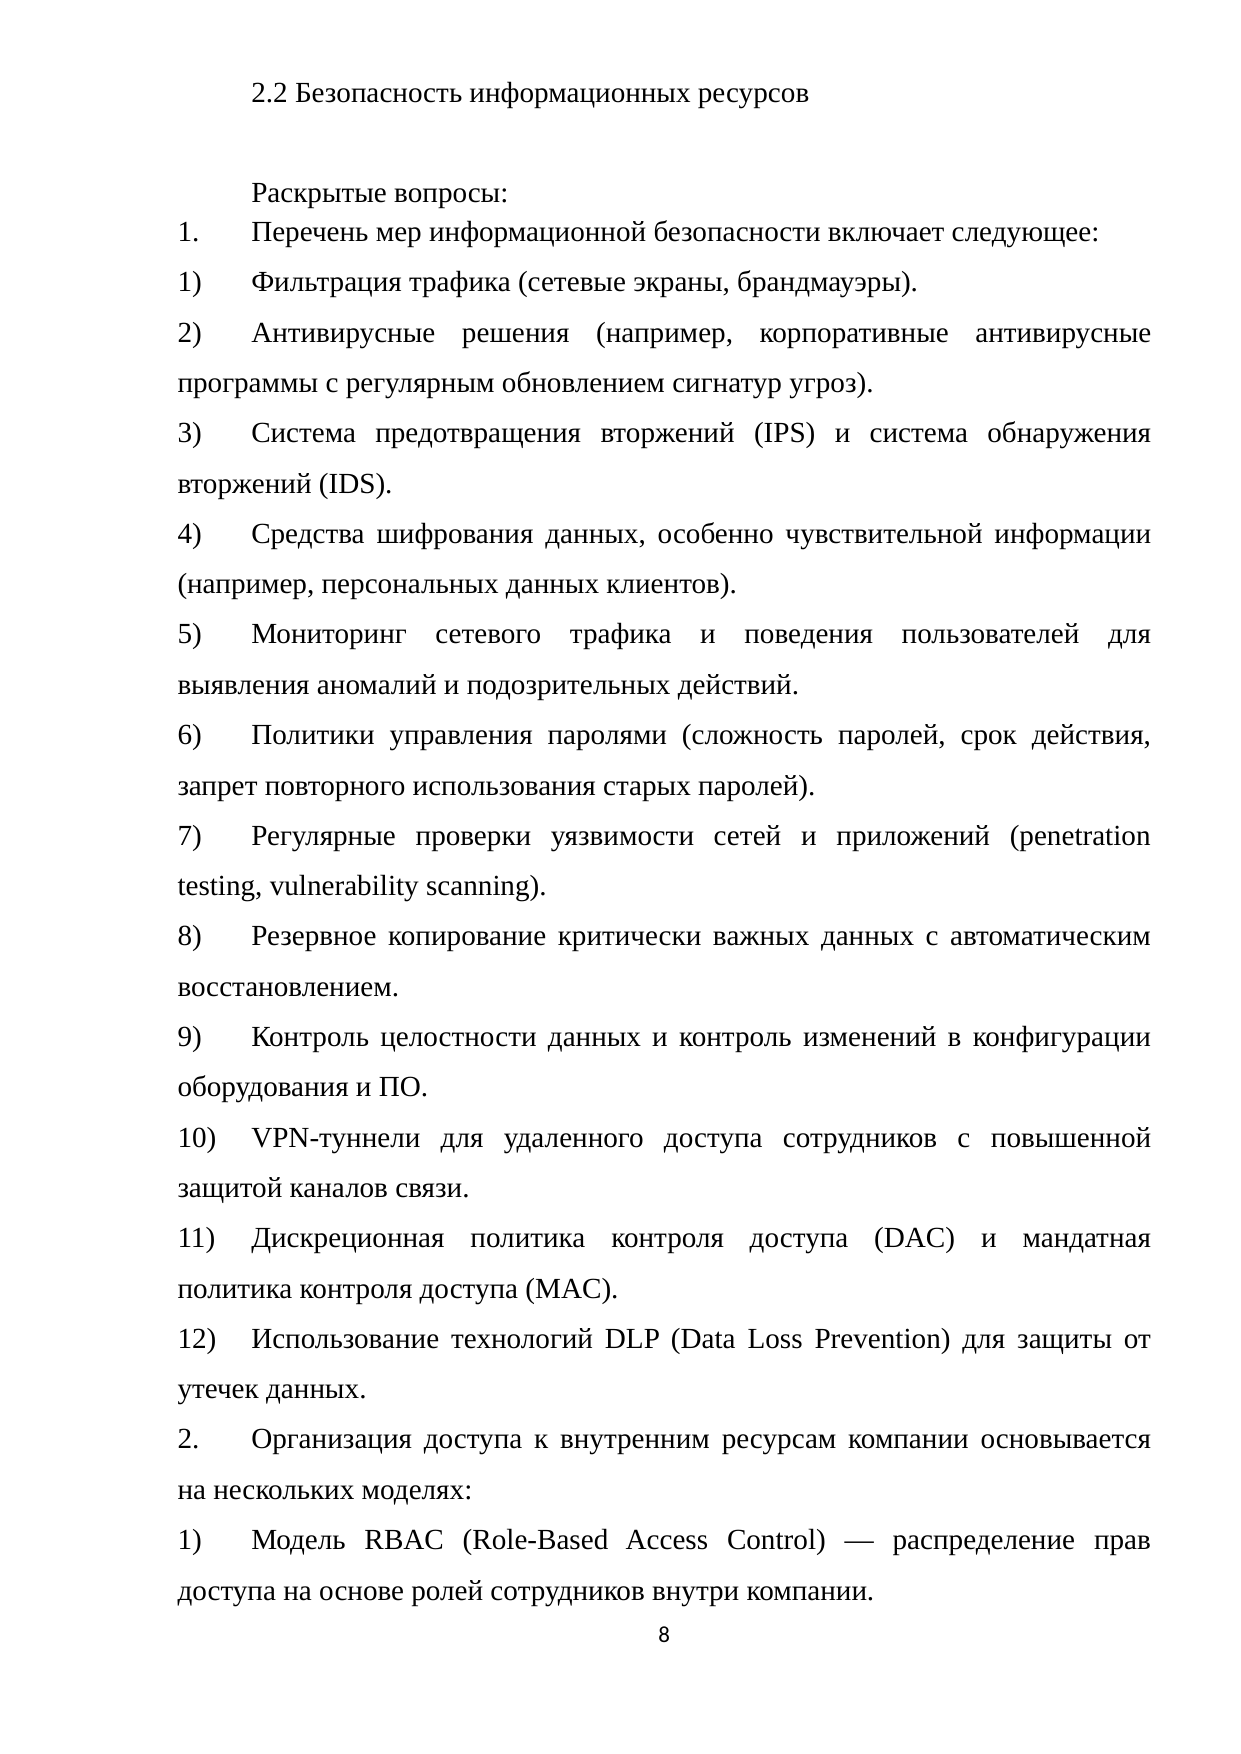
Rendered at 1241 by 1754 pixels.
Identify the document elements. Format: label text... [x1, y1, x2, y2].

text Раскрытые вопросы: [177, 176, 1152, 209]
list Средства шифрования данных, особенно чувствительной информации (например, персональных данных клиентов). [177, 516, 1152, 600]
text 2. Организация доступа к внутренним ресурсам компании основывается на нескольких моделях: [177, 1422, 1152, 1506]
subtitle 2.2 Безопасность информационных ресурсов [177, 75, 1152, 108]
list Контроль целостности данных и контроль изменений в конфигурации оборудования и ПО. [177, 1019, 1152, 1103]
list Фильтрация трафика (сетевые экраны, брандмауэры). [177, 264, 1152, 298]
list Модель RBAC (Role-Based Access Control) — распределение прав доступа на основе ролей сотрудников внутри компании. [177, 1522, 1152, 1606]
list Дискреционная политика контроля доступа (DAC) и мандатная политика контроля доступа (MAC). [177, 1220, 1152, 1304]
list Система предотвращения вторжений (IPS) и система обнаружения вторжений (IDS). [177, 415, 1152, 499]
list VPN-туннели для удаленного доступа сотрудников с повышенной защитой каналов связи. [177, 1120, 1152, 1204]
list Политики управления паролями (сложность паролей, срок действия, запрет повторного использования старых паролей). [177, 717, 1152, 801]
list Регулярные проверки уязвимости сетей и приложений (penetration testing, vulnerability scanning). [177, 818, 1152, 902]
list Резервное копирование критически важных данных с автоматическим восстановлением. [177, 918, 1152, 1002]
list Использование технологий DLP (Data Loss Prevention) для защиты от утечек данных. [177, 1321, 1152, 1405]
text 1. Перечень мер информационной безопасности включает следующее: [177, 214, 1152, 248]
list Антивирусные решения (например, корпоративные антивирусные программы с регулярным обновлением сигнатур угроз). [177, 315, 1152, 399]
list Мониторинг сетевого трафика и поведения пользователей для выявления аномалий и подозрительных действий. [177, 617, 1152, 701]
